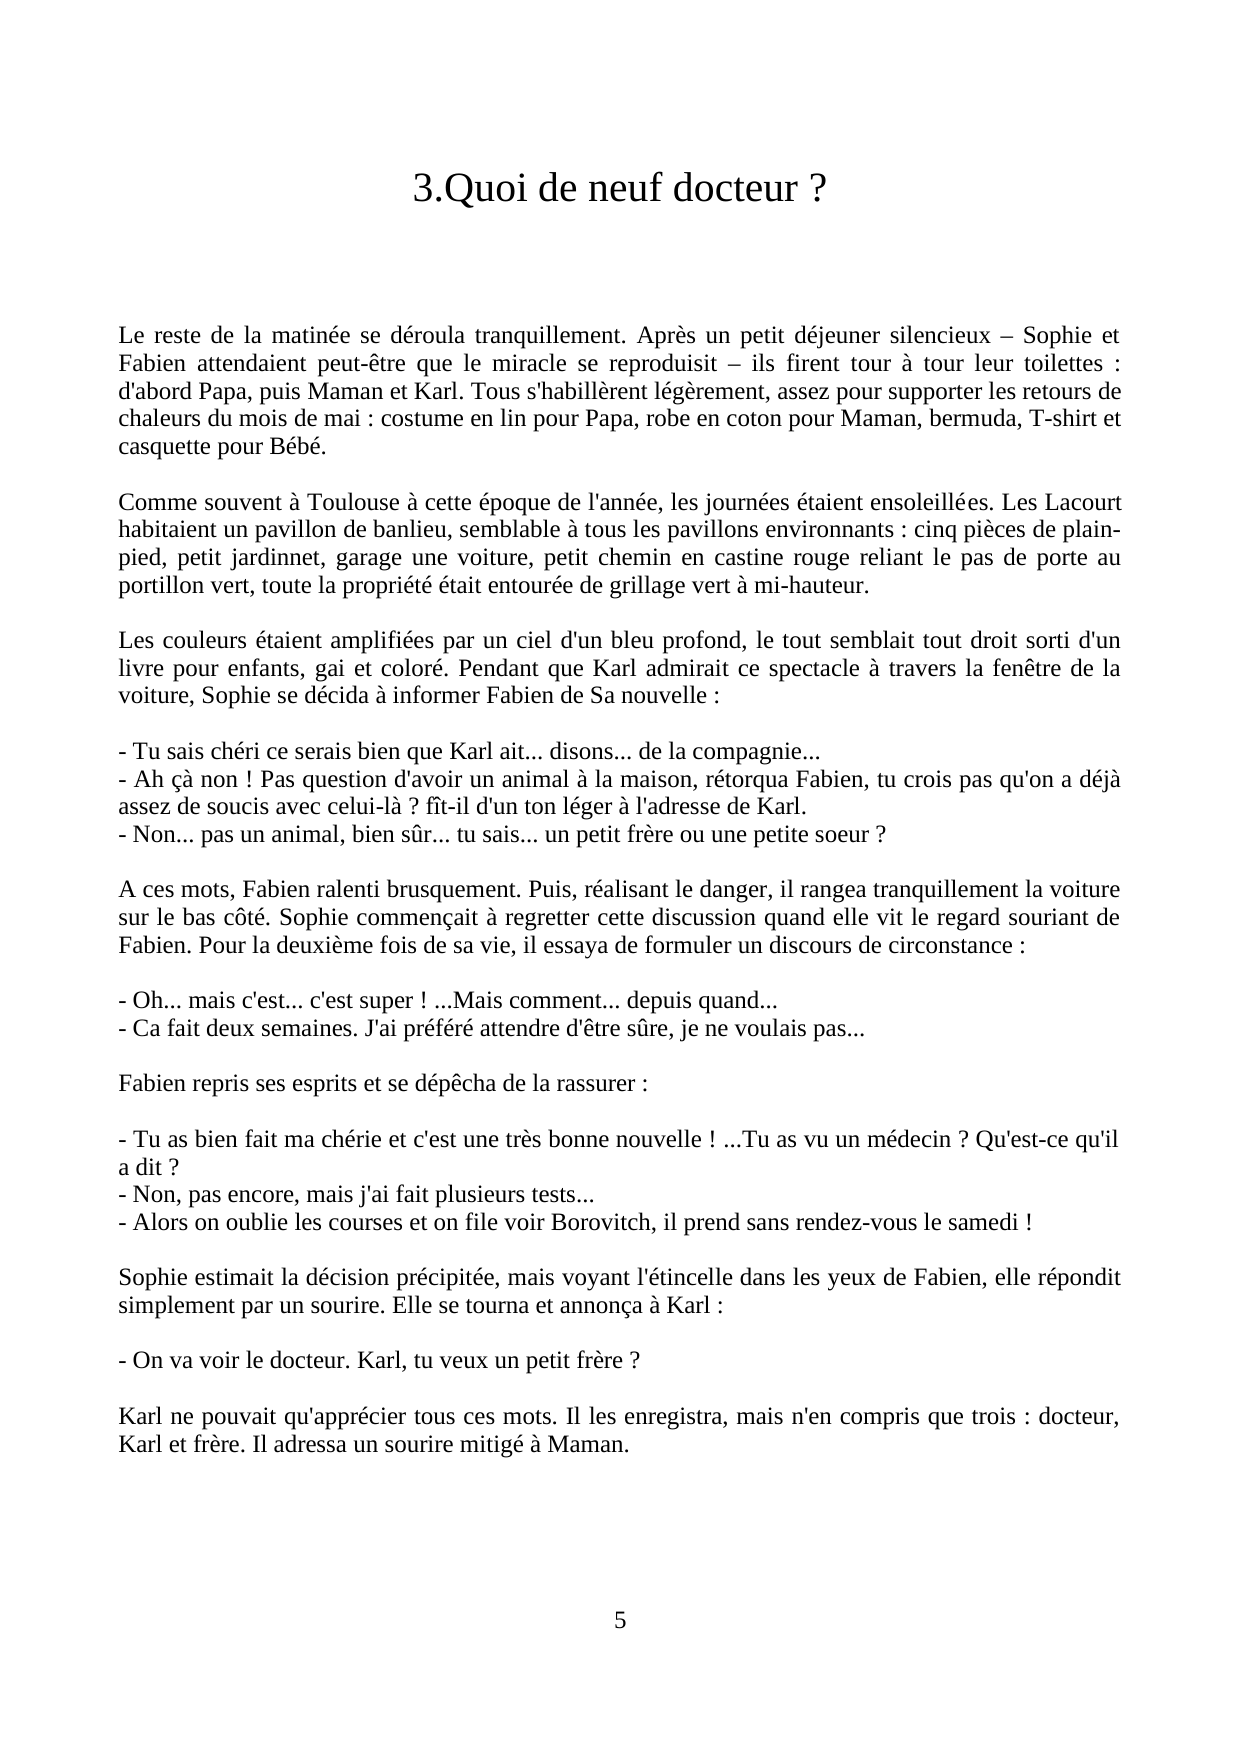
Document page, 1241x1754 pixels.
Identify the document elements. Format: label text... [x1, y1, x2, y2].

text - Non, pas encore, mais j'ai fait plusieurs tests... [118, 1180, 1122, 1208]
text Les couleurs étaient amplifiées par un ciel d'un bleu profond, le tout semblait tout droit sorti d'un livre pour enfants, gai et coloré. Pendant que Karl admirait ce spectacle à travers la fenêtre de la voiture, Sophie se décida à informer Fabien de Sa nouvelle : [118, 626, 1122, 709]
text - On va voir le docteur. Karl, tu veux un petit frère ? [118, 1347, 1122, 1374]
text Le reste de la matinée se déroula tranquillement. Après un petit déjeuner silencieux – Sophie et Fabien attendaient peut-être que le miracle se reproduisit – ils firent tour à tour leur toilettes : d'abord Papa, puis Maman et Karl. Tous s'habillèrent légèrement, assez pour supporter les retours de chaleurs du mois de mai : costume en lin pour Papa, robe en coton pour Maman, bermuda, T-shirt et casquette pour Bébé. [118, 321, 1122, 460]
text - Oh... mais c'est... c'est super ! ...Mais comment... depuis quand... [118, 986, 1122, 1014]
text - Alors on oublie les courses et on file voir Borovitch, il prend sans rendez-vous le samedi ! [118, 1208, 1122, 1236]
text - Tu sais chéri ce serais bien que Karl ait... disons... de la compagnie... [118, 737, 1122, 765]
text A ces mots, Fabien ralenti brusquement. Puis, réalisant le danger, il rangea tranquillement la voiture sur le bas côté. Sophie commençait à regretter cette discussion quand elle vit le regard souriant de Fabien. Pour la deuxième fois de sa vie, il essaya de formuler un discours de circonstance : [118, 876, 1122, 959]
text - Non... pas un animal, bien sûr... tu sais... un petit frère ou une petite soeur ? [118, 820, 1122, 848]
text - Tu as bien fait ma chérie et c'est une très bonne nouvelle ! ...Tu as vu un médecin ? Qu'est-ce qu'il a dit ? [118, 1125, 1122, 1180]
text Sophie estimait la décision précipitée, mais voyant l'étincelle dans les yeux de Fabien, elle répondit simplement par un sourire. Elle se tourna et annonça à Karl : [118, 1263, 1122, 1319]
text Comme souvent à Toulouse à cette époque de l'année, les journées étaient ensoleillées. Les Lacourt habitaient un pavillon de banlieu, semblable à tous les pavillons environnants : cinq pièces de plain-pied, petit jardinnet, garage une voiture, petit chemin en castine rouge reliant le pas de porte au portillon vert, toute la propriété était entourée de grillage vert à mi-hauteur. [118, 488, 1122, 598]
text Fabien repris ses esprits et se dépêcha de la rassurer : [118, 1069, 1122, 1097]
text Karl ne pouvait qu'apprécier tous ces mots. Il les enregistra, mais n'en compris que trois : docteur, Karl et frère. Il adressa un sourire mitigé à Maman. [118, 1402, 1122, 1457]
text - Ah çà non ! Pas question d'avoir un animal à la maison, rétorqua Fabien, tu crois pas qu'on a déjà assez de soucis avec celui-là ? fît-il d'un ton léger à l'adresse de Karl. [118, 765, 1122, 820]
subtitle Quoi de neuf docteur ? [118, 164, 1122, 211]
text - Ca fait deux semaines. J'ai préféré attendre d'être sûre, je ne voulais pas... [118, 1014, 1122, 1042]
